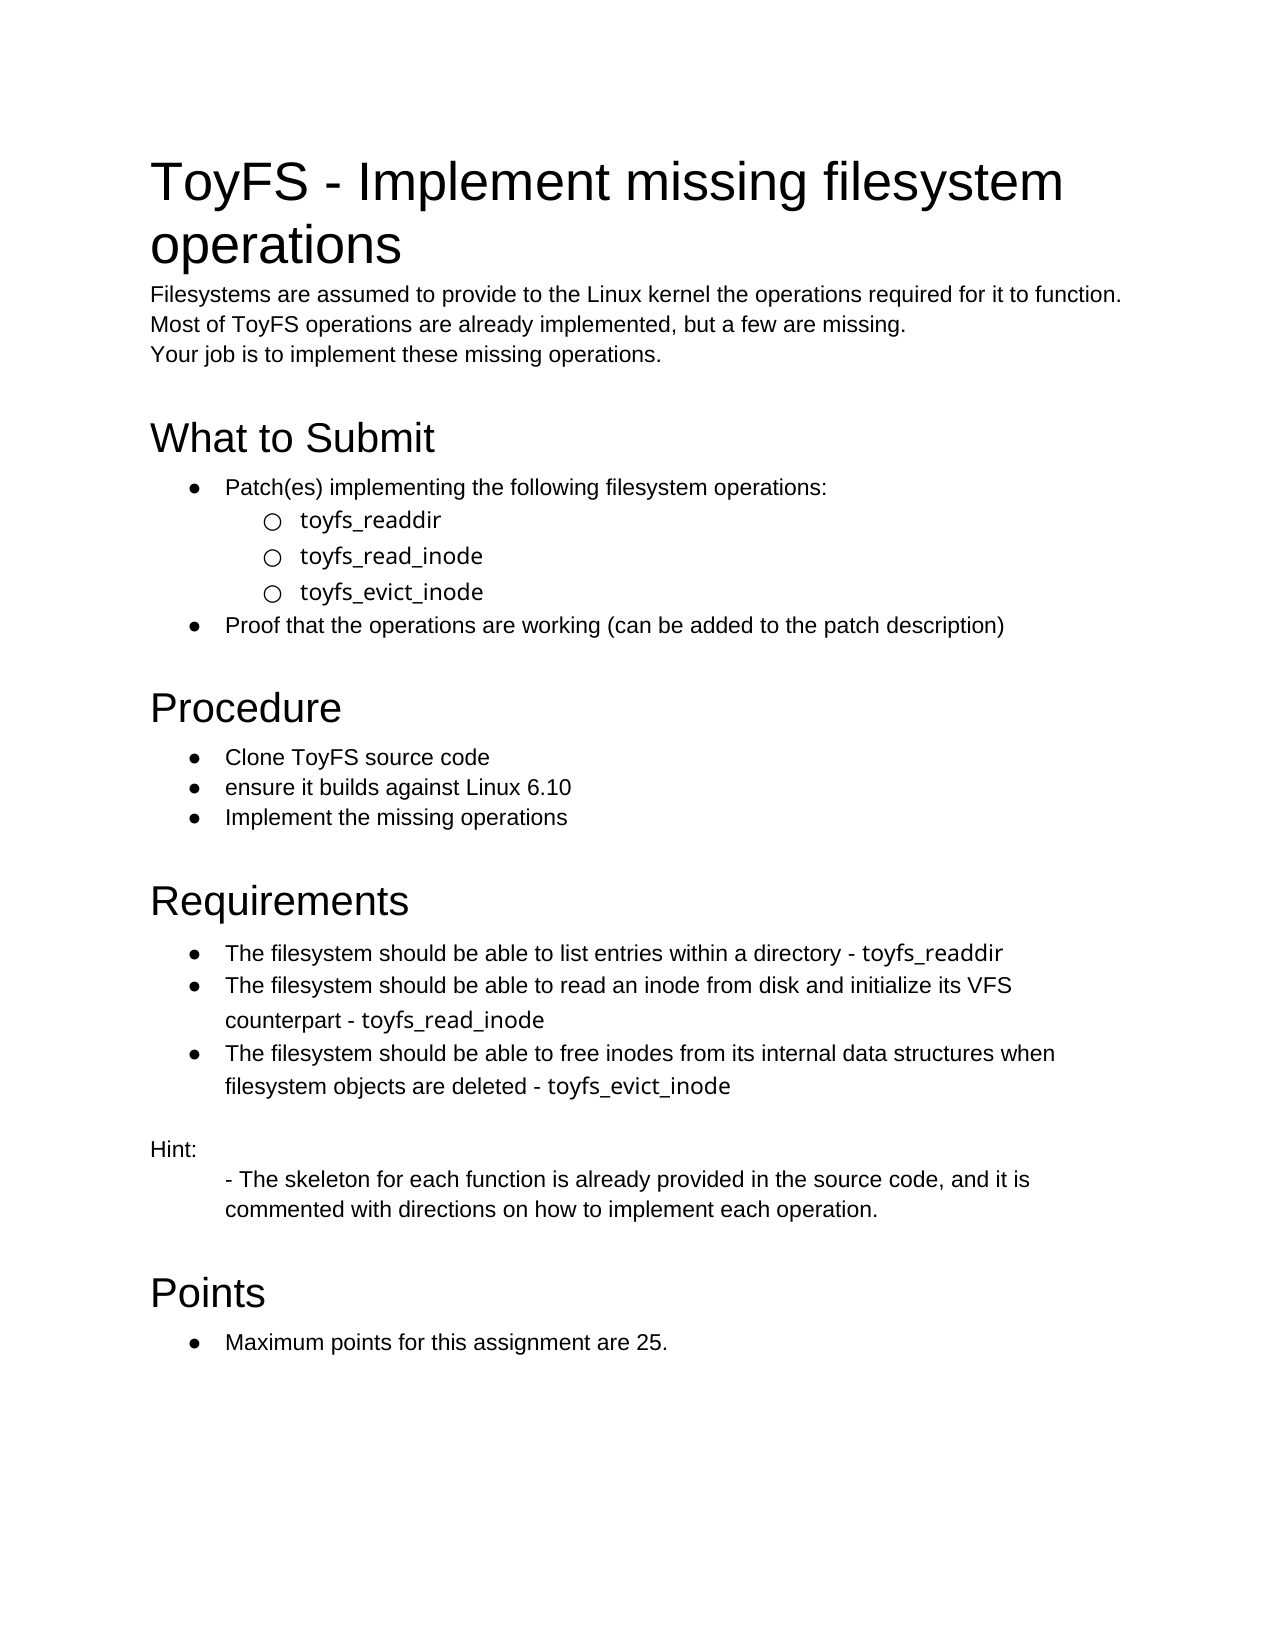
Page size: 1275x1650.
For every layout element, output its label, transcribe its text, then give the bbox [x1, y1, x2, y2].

list The filesystem should be able to read an inode from disk and initialize its VFS counterpart - toyfs_read_inode [187, 972, 1125, 1035]
list Maximum points for this assignment are 25. [187, 1328, 1125, 1355]
subtitle Points [150, 1268, 1125, 1316]
list Clone ToyFS source code [187, 744, 1125, 770]
subtitle Procedure [150, 683, 1125, 731]
list The filesystem should be able to list entries within a directory - toyfs_readdir [187, 937, 1125, 968]
text Hint: [150, 1136, 1125, 1162]
text Filesystems are assumed to provide to the Linux kernel the operations required for it to function. Most of ToyFS operations are already implemented, but a few are missing. [150, 281, 1125, 337]
subtitle Requirements [150, 876, 1125, 924]
text - The skeleton for each function is already provided in the source code, and it is commented with directions on how to implement each operation. [225, 1166, 1125, 1223]
list Implement the missing operations [187, 804, 1125, 831]
list The filesystem should be able to free inodes from its internal data structures when [187, 1039, 1125, 1066]
text Your job is to implement these missing operations. [150, 341, 1125, 368]
title ToyFS - Implement missing filesystem operations [150, 150, 1125, 274]
list toyfs_read_inode [262, 540, 1125, 571]
list Proof that the operations are working (can be added to the patch description) [187, 612, 1125, 638]
text filesystem objects are deleted - toyfs_evict_inode [225, 1070, 1125, 1101]
list toyfs_evict_inode [262, 576, 1125, 607]
list toyfs_readdir [262, 504, 1125, 535]
subtitle What to Submit [150, 413, 1125, 461]
list Patch(es) implementing the following filesystem operations: [187, 473, 1125, 500]
list ensure it builds against Linux 6.10 [187, 774, 1125, 800]
